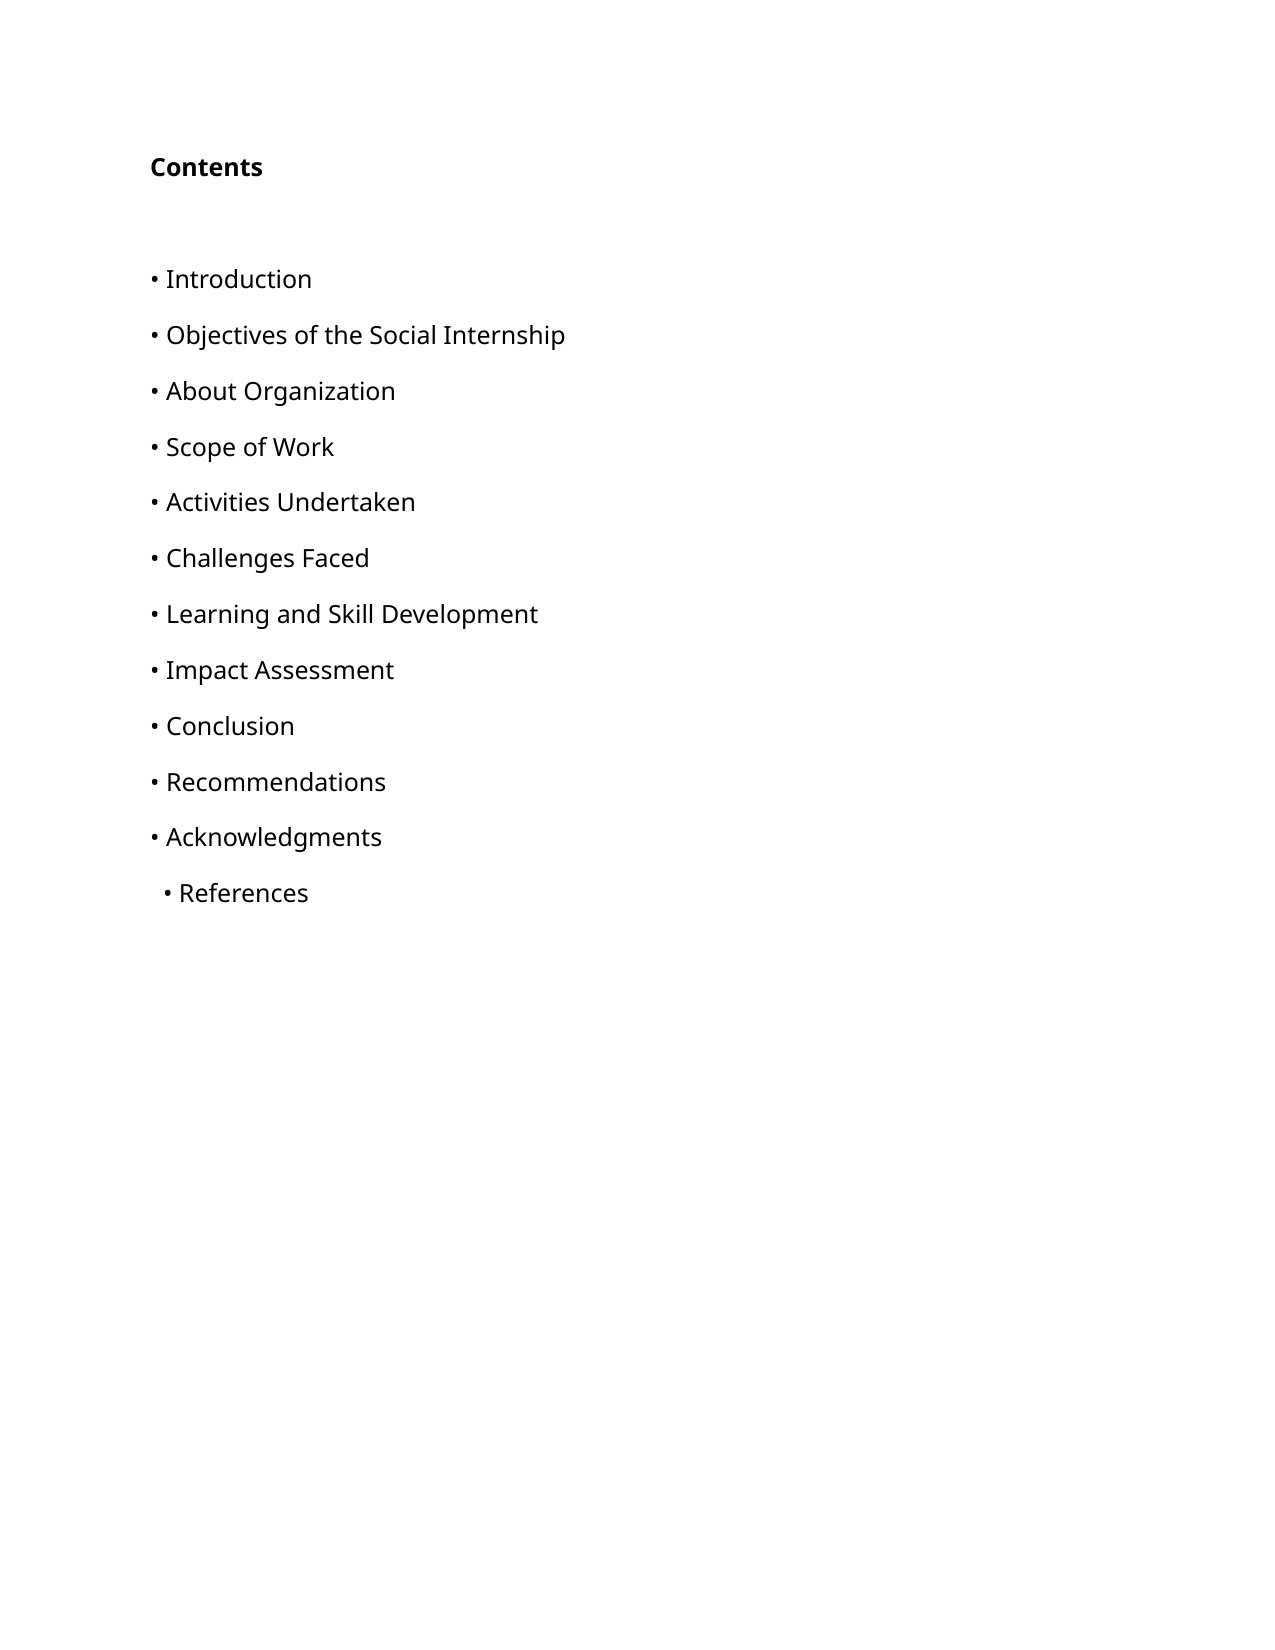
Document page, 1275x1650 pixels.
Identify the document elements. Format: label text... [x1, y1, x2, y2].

text • Conclusion [150, 708, 1125, 742]
text • Acknowledgments [150, 820, 1125, 854]
text • Impact Assessment [150, 652, 1125, 687]
text • Activities Undertaken [150, 485, 1125, 519]
text • Learning and Skill Development [150, 597, 1125, 631]
text • Recommendations [150, 764, 1125, 798]
text • Introduction [150, 262, 1125, 296]
text • Scope of Work [150, 429, 1125, 463]
text • Objectives of the Social Internship [150, 317, 1125, 352]
text • About Organization [150, 373, 1125, 407]
text Contents [150, 150, 1125, 184]
text • References [150, 876, 1125, 910]
text • Challenges Faced [150, 541, 1125, 575]
